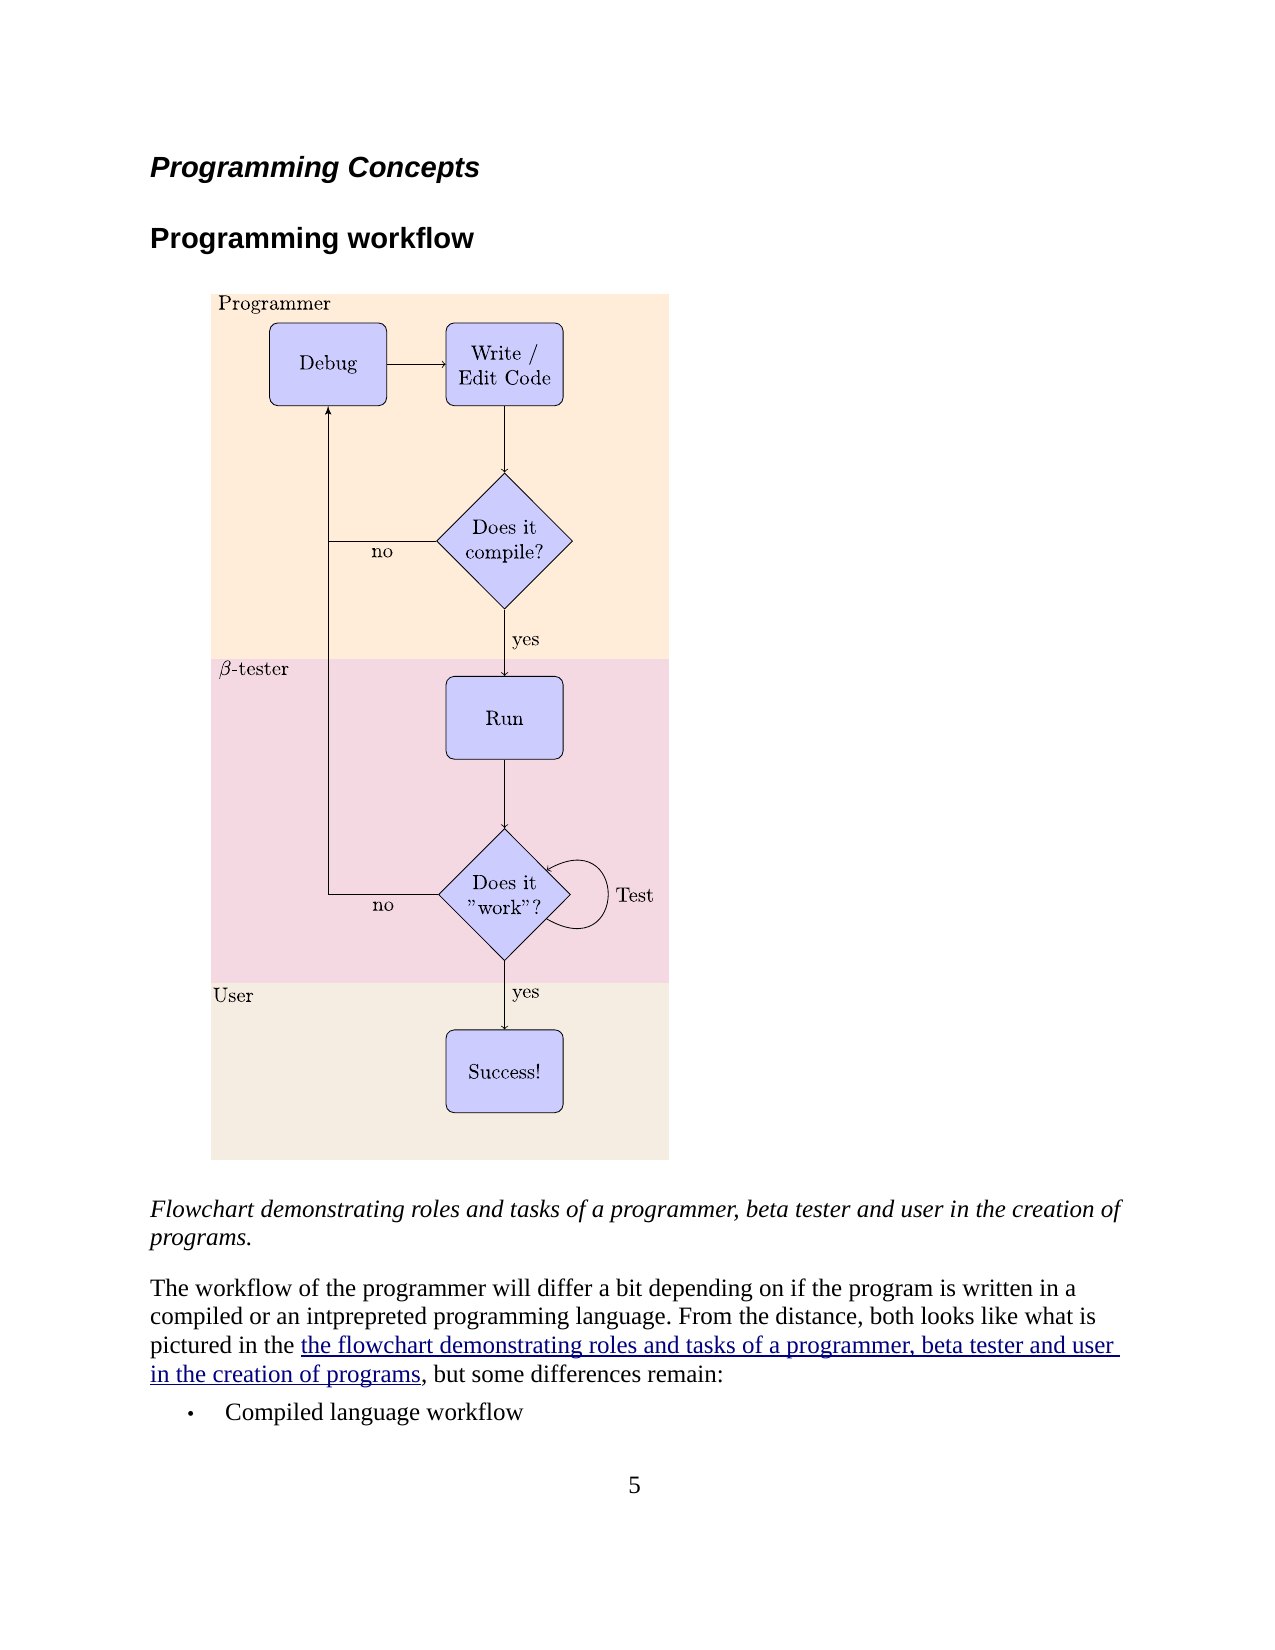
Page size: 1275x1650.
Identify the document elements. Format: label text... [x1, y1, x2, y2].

text Flowchart demonstrating roles and tasks of a programmer, beta tester and user in the creation of programs. [150, 1194, 1125, 1251]
subtitle Programming Concepts [150, 150, 1125, 183]
subtitle Programming workflow [150, 221, 1125, 254]
list Compiled language workflow [187, 1397, 1125, 1425]
text The workflow of the programmer will differ a bit depending on if the program is written in a compiled or an intprepreted programming language. From the distance, both looks like what is pictured in the the flowchart demonstrating roles and tasks of a programmer, beta tester and user in the creation of programs, but some differences remain: [150, 1273, 1125, 1388]
